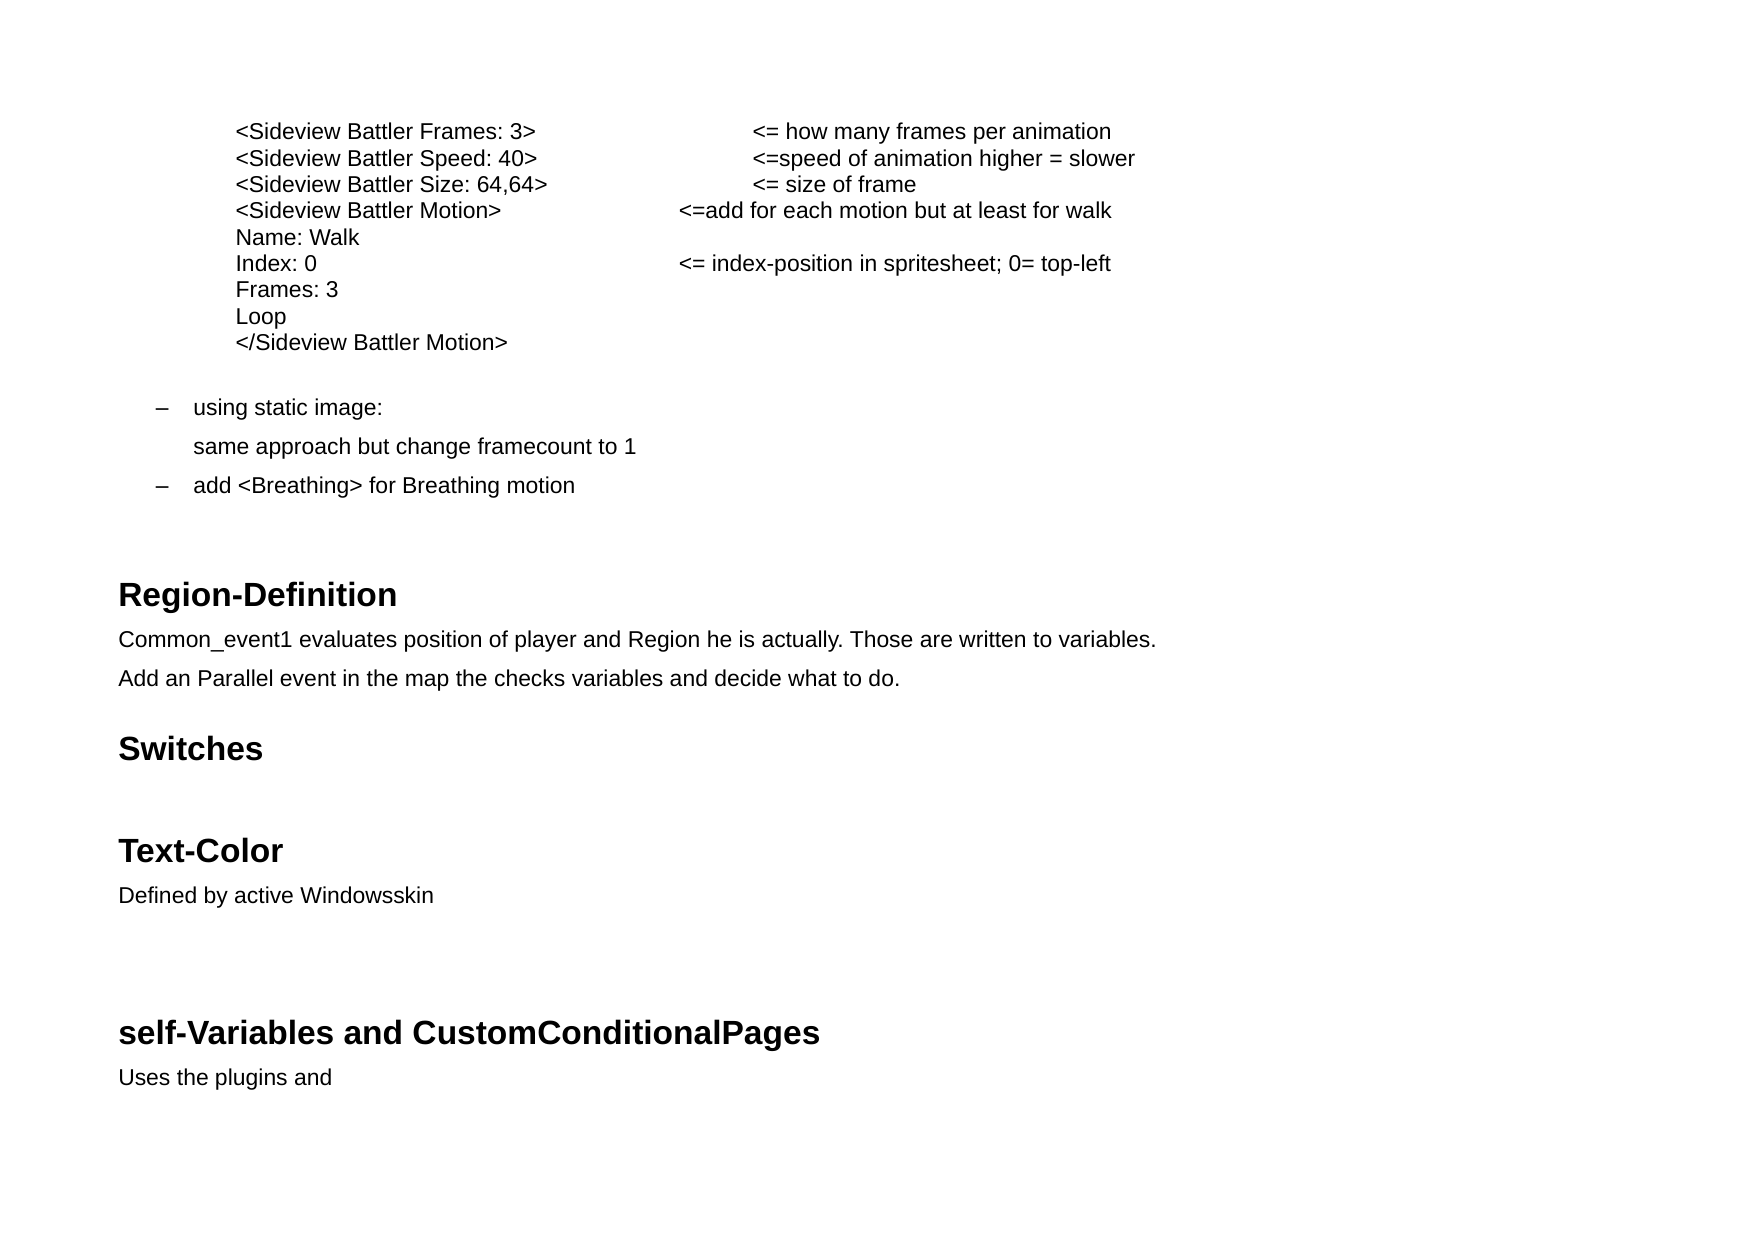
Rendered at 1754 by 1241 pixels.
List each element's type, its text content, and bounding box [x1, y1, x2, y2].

subtitle Switches [118, 728, 1636, 767]
list same approach but change framecount to 1 [156, 433, 1636, 459]
list using static image: [156, 394, 1636, 421]
subtitle self-Variables and CustomConditionalPages [118, 1012, 1636, 1051]
text Add an Parallel event in the map the checks variables and decide what to do. [118, 664, 1636, 691]
subtitle Region-Definition [118, 574, 1636, 613]
text </Sideview Battler Motion> [235, 329, 1636, 355]
text <Sideview Battler Frames: 3> <= how many frames per animation [235, 118, 1636, 144]
subtitle Text-Color [118, 831, 1636, 869]
text Defined by active Windowsskin [118, 882, 1636, 908]
text Frames: 3 [235, 276, 1636, 303]
text <Sideview Battler Motion> <=add for each motion but at least for walk [235, 197, 1636, 223]
text Loop [235, 303, 1636, 329]
text Uses the plugins and [118, 1064, 1636, 1090]
text <Sideview Battler Size: 64,64> <= size of frame [235, 171, 1636, 197]
text Name: Walk [235, 223, 1636, 250]
text Index: 0 <= index-position in spritesheet; 0= top-left [235, 250, 1636, 276]
text Common_event1 evaluates position of player and Region he is actually. Those are written to variables. [118, 626, 1636, 652]
text <Sideview Battler Speed: 40> <=speed of animation higher = slower [235, 144, 1636, 171]
list add <Breathing> for Breathing motion [156, 472, 1636, 498]
